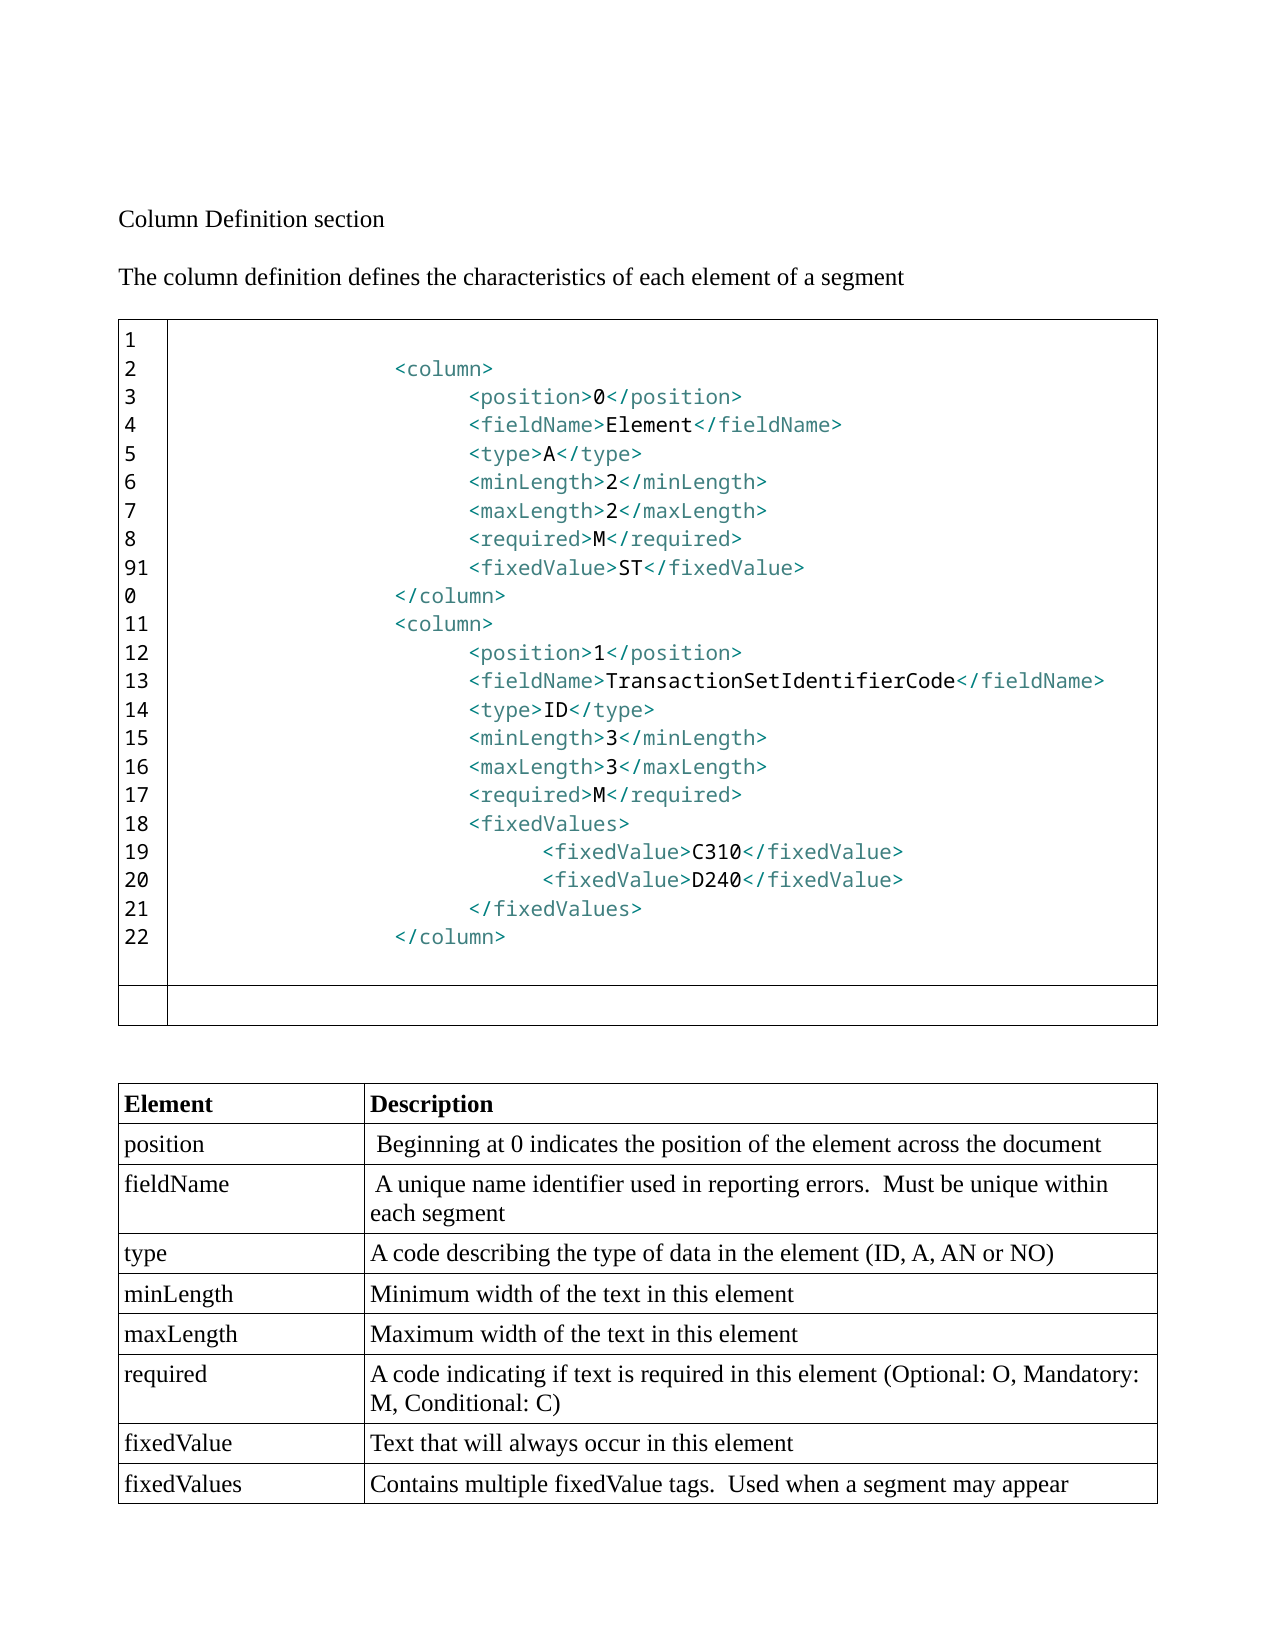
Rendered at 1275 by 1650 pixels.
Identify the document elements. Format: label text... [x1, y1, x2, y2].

table_cell A code describing the type of data in the element (ID, A, AN or NO) [365, 1234, 1157, 1273]
table_cell fixedValue [119, 1424, 364, 1463]
table_cell fixedValues [119, 1464, 364, 1503]
table_cell required [119, 1355, 364, 1423]
table_header <column> <position>0</position> <fieldName>Element</fieldName> <type>A</type> <minLength>2</minLength> <maxLength>2</maxLength> <required>M</required> <fixedValue>ST</fixedValue> </column> <column> <position>1</position> <fieldName>TransactionSetIdentifierCode</fieldName> <type>ID</type> <minLength>3</minLength> <maxLength>3</maxLength> <required>M</required> <fixedValues> <fixedValue>C310</fixedValue> <fixedValue>D240</fixedValue> </fixedValues> </column> [168, 320, 1157, 985]
table_header Element [119, 1084, 364, 1123]
text Column Definition section [118, 204, 1157, 233]
text The column definition defines the characteristics of each element of a segment [118, 262, 1157, 291]
table_cell type [119, 1234, 364, 1273]
table_cell Text that will always occur in this element [365, 1424, 1157, 1463]
table_cell maxLength [119, 1314, 364, 1353]
table_cell fieldName [119, 1165, 364, 1233]
table_cell [119, 986, 167, 1025]
table_cell A unique name identifier used in reporting errors. Must be unique within each segment [365, 1165, 1157, 1233]
table_header Description [365, 1084, 1157, 1123]
table_header 1 2 3 4 5 6 7 8 910 11 12 13 14 15 16 17 18 19 20 21 22 [119, 320, 167, 985]
table_cell Minimum width of the text in this element [365, 1274, 1157, 1313]
table_cell [168, 986, 1157, 1025]
table_cell A code indicating if text is required in this element (Optional: O, Mandatory: M, Conditional: C) [365, 1355, 1157, 1423]
table_cell minLength [119, 1274, 364, 1313]
table_cell Maximum width of the text in this element [365, 1314, 1157, 1353]
table_cell Beginning at 0 indicates the position of the element across the document [365, 1124, 1157, 1163]
table_cell position [119, 1124, 364, 1163]
table_cell Contains multiple fixedValue tags. Used when a segment may appear [365, 1464, 1157, 1503]
